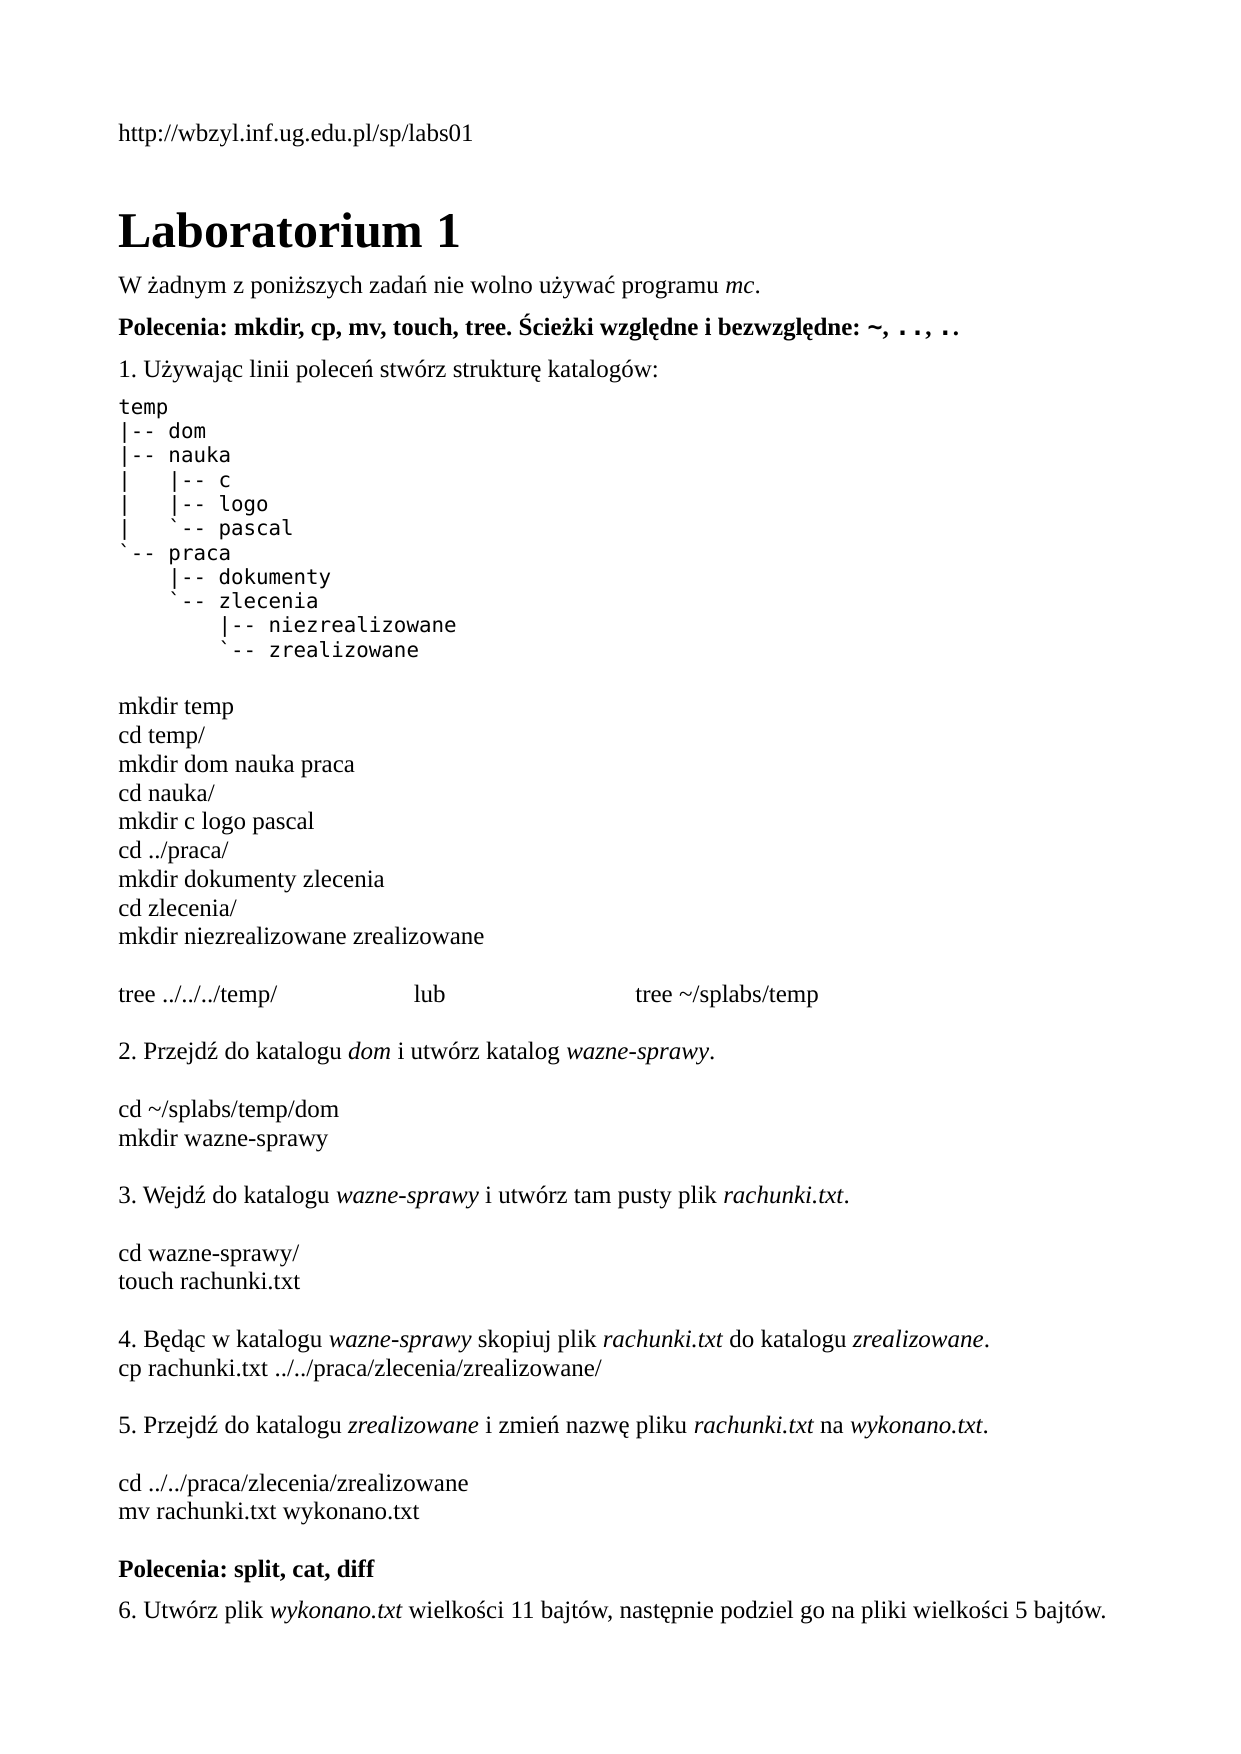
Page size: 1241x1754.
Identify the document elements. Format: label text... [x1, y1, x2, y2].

text cd ../../praca/zlecenia/zrealizowane [118, 1439, 1122, 1496]
text mkdir wazne-sprawy [118, 1123, 1122, 1151]
text mkdir dom nauka praca [118, 749, 1122, 778]
text cd wazne-sprawy/ [118, 1238, 1122, 1266]
text mkdir temp cd temp/ [118, 691, 1122, 749]
text `-- zlecenia [118, 589, 1122, 613]
text cd ../praca/ [118, 835, 1122, 864]
text cp rachunki.txt ../../praca/zlecenia/zrealizowane/ [118, 1353, 1122, 1381]
text `-- praca [118, 541, 1122, 565]
text tree ../../../temp/ lub tree ~/splabs/temp [118, 979, 1122, 1008]
text cd zlecenia/ [118, 893, 1122, 921]
text | |-- logo [118, 492, 1122, 516]
text Polecenia: split, cat, diff [118, 1554, 1122, 1583]
text cd nauka/ [118, 778, 1122, 806]
text mkdir c logo pascal [118, 806, 1122, 835]
text 6. Utwórz plik wykonano.txt wielkości 11 bajtów, następnie podziel go na pliki wielkości 5 bajtów. [118, 1595, 1122, 1624]
text W żadnym z poniższych zadań nie wolno używać programu mc. [118, 271, 1122, 299]
text |-- dokumenty [118, 565, 1122, 589]
text 4. Będąc w katalogu wazne-sprawy skopiuj plik rachunki.txt do katalogu zrealizowane. [118, 1324, 1122, 1353]
text | |-- c [118, 468, 1122, 492]
text |-- dom [118, 419, 1122, 443]
text 3. Wejdź do katalogu wazne-sprawy i utwórz tam pusty plik rachunki.txt. [118, 1180, 1122, 1209]
subtitle Laboratorium 1 [118, 201, 1122, 258]
text touch rachunki.txt [118, 1266, 1122, 1295]
text `-- zrealizowane [118, 638, 1122, 662]
text mv rachunki.txt wykonano.txt [118, 1496, 1122, 1525]
text mkdir dokumenty zlecenia [118, 864, 1122, 893]
text 2. Przejdź do katalogu dom i utwórz katalog wazne-sprawy. [118, 1036, 1122, 1065]
text cd ~/splabs/temp/dom [118, 1094, 1122, 1123]
text 5. Przejdź do katalogu zrealizowane i zmień nazwę pliku rachunki.txt na wykonano.txt. [118, 1410, 1122, 1439]
text |-- niezrealizowane [118, 613, 1122, 638]
text 1. Używając linii poleceń stwórz strukturę katalogów: [118, 354, 1122, 382]
text | `-- pascal [118, 516, 1122, 541]
text mkdir niezrealizowane zrealizowane [118, 921, 1122, 950]
text http://wbzyl.inf.ug.edu.pl/sp/labs01 [118, 118, 1122, 147]
text temp [118, 395, 1122, 419]
text |-- nauka [118, 443, 1122, 468]
text Polecenia: mkdir, cp, mv, touch, tree. Ścieżki względne i bezwzględne: ~, .., .. [118, 312, 1122, 341]
